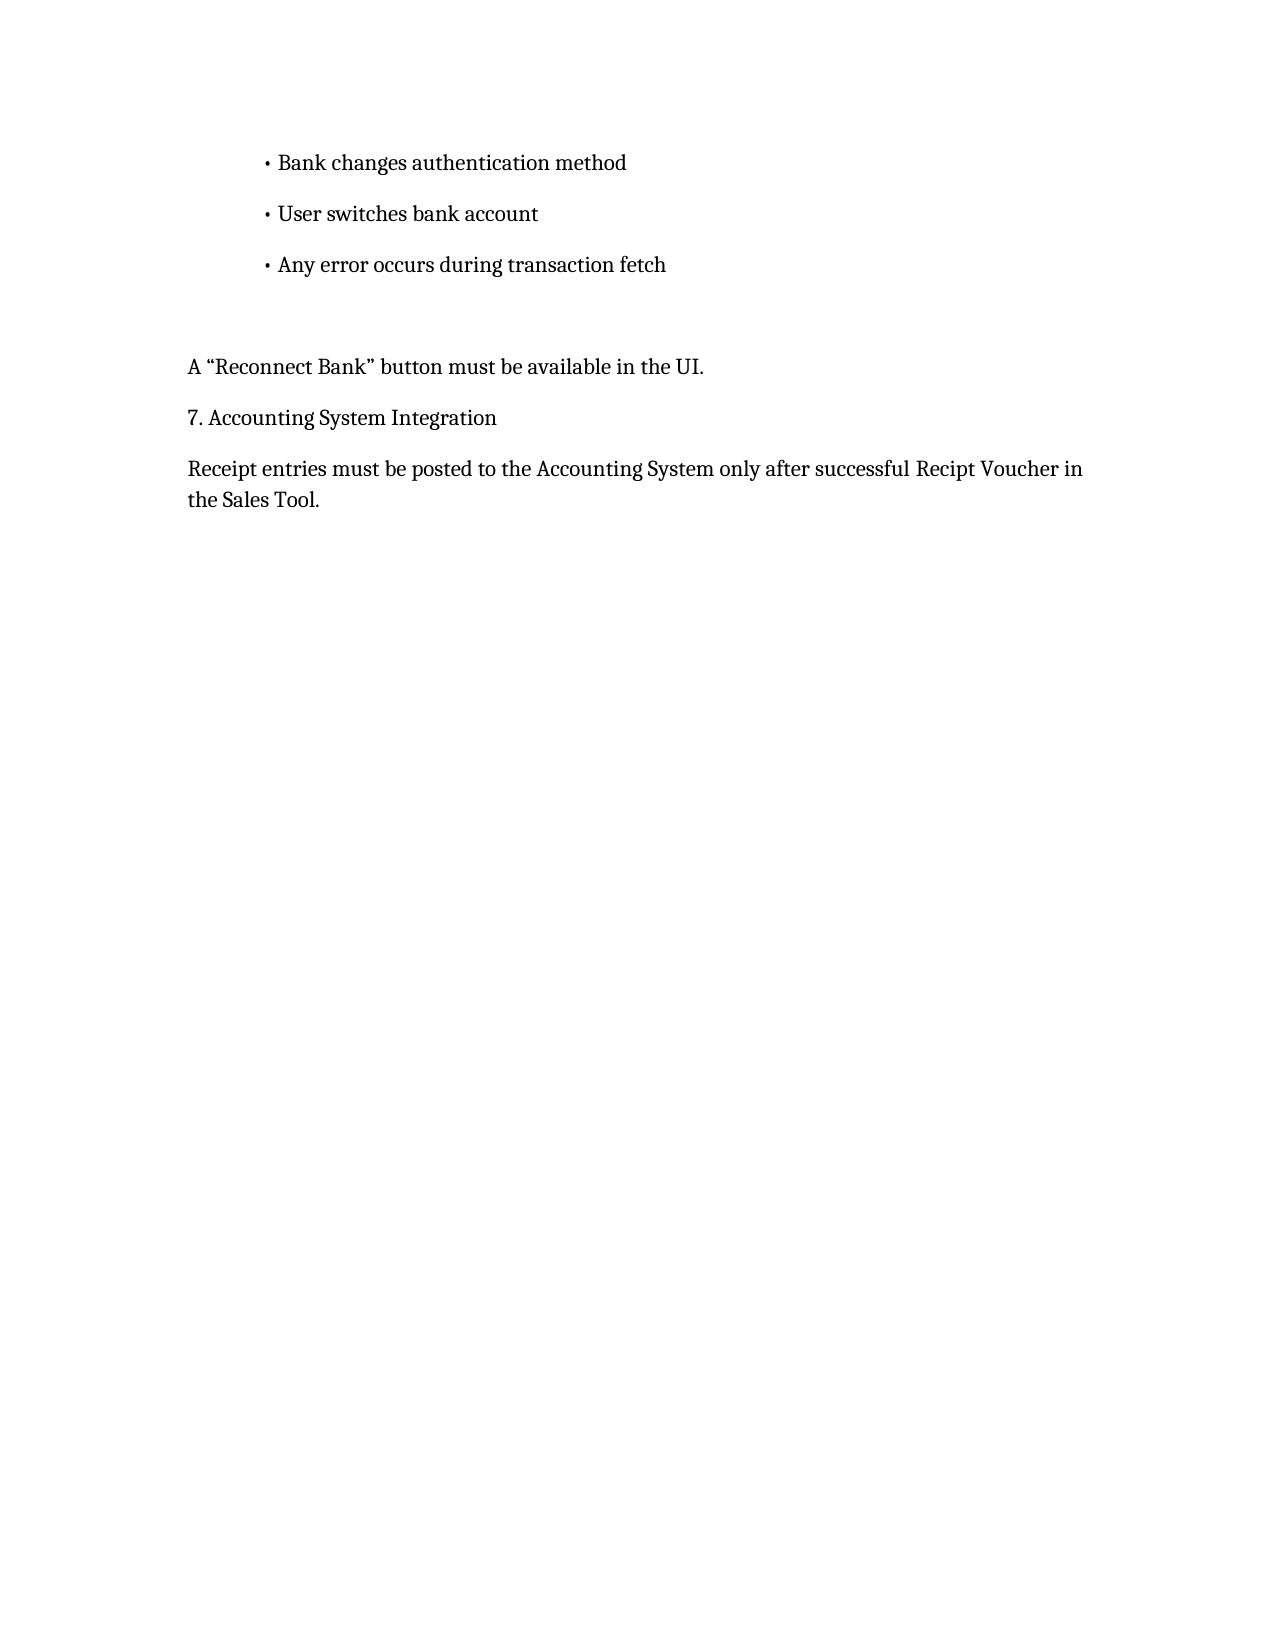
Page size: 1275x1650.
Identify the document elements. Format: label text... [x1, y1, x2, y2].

text 7. Accounting System Integration [187, 405, 1087, 432]
text A “Reconnect Bank” button must be available in the UI. [187, 354, 1087, 381]
text • Any error occurs during transaction fetch [262, 252, 1087, 278]
text • Bank changes authentication method [262, 150, 1087, 176]
text Receipt entries must be posted to the Accounting System only after successful Recipt Voucher in the Sales Tool. [187, 456, 1087, 513]
text • User switches bank account [262, 201, 1087, 227]
